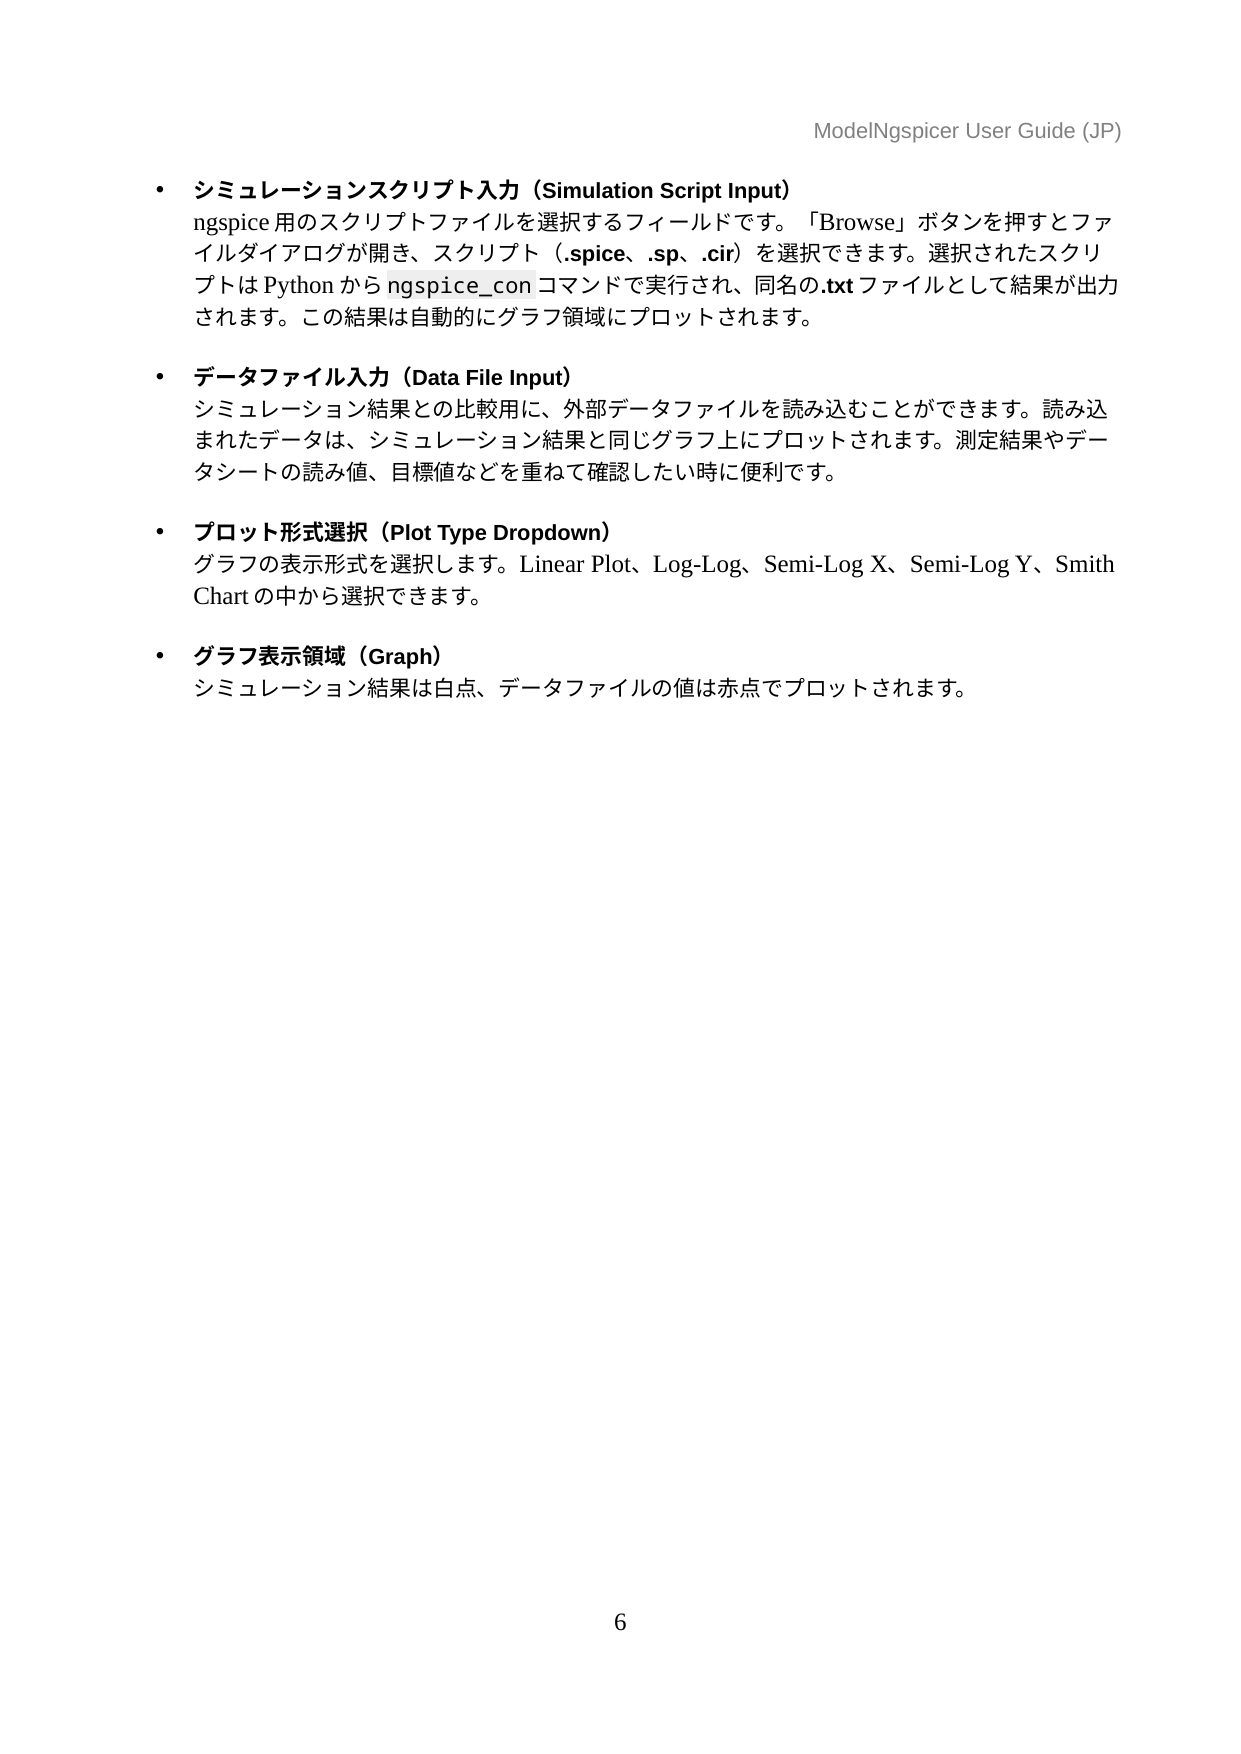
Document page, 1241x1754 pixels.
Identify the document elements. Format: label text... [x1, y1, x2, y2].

list プロット形式選択（Plot Type Dropdown） グラフの表示形式を選択します。Linear Plot、Log-Log、Semi-Log X、Semi-Log Y、Smith Chartの中から選択できます。 [156, 515, 1122, 610]
list データファイル入力（Data File Input） シミュレーション結果との比較用に、外部データファイルを読み込むことができます。読み込まれたデータは、シミュレーション結果と同じグラフ上にプロットされます。測定結果やデータシートの読み値、目標値などを重ねて確認したい時に便利です。 [156, 360, 1122, 487]
list シミュレーションスクリプト入力（Simulation Script Input） ngspice用のスクリプトファイルを選択するフィールドです。「Browse」ボタンを押すとファイルダイアログが開き、スクリプト（.spice、.sp、.cir）を選択できます。選択されたスクリプトはPythonからngspice_conコマンドで実行され、同名の.txtファイルとして結果が出力されます。この結果は自動的にグラフ領域にプロットされます。 [156, 173, 1122, 331]
list グラフ表示領域（Graph） シミュレーション結果は白点、データファイルの値は赤点でプロットされます。 [156, 639, 1122, 702]
